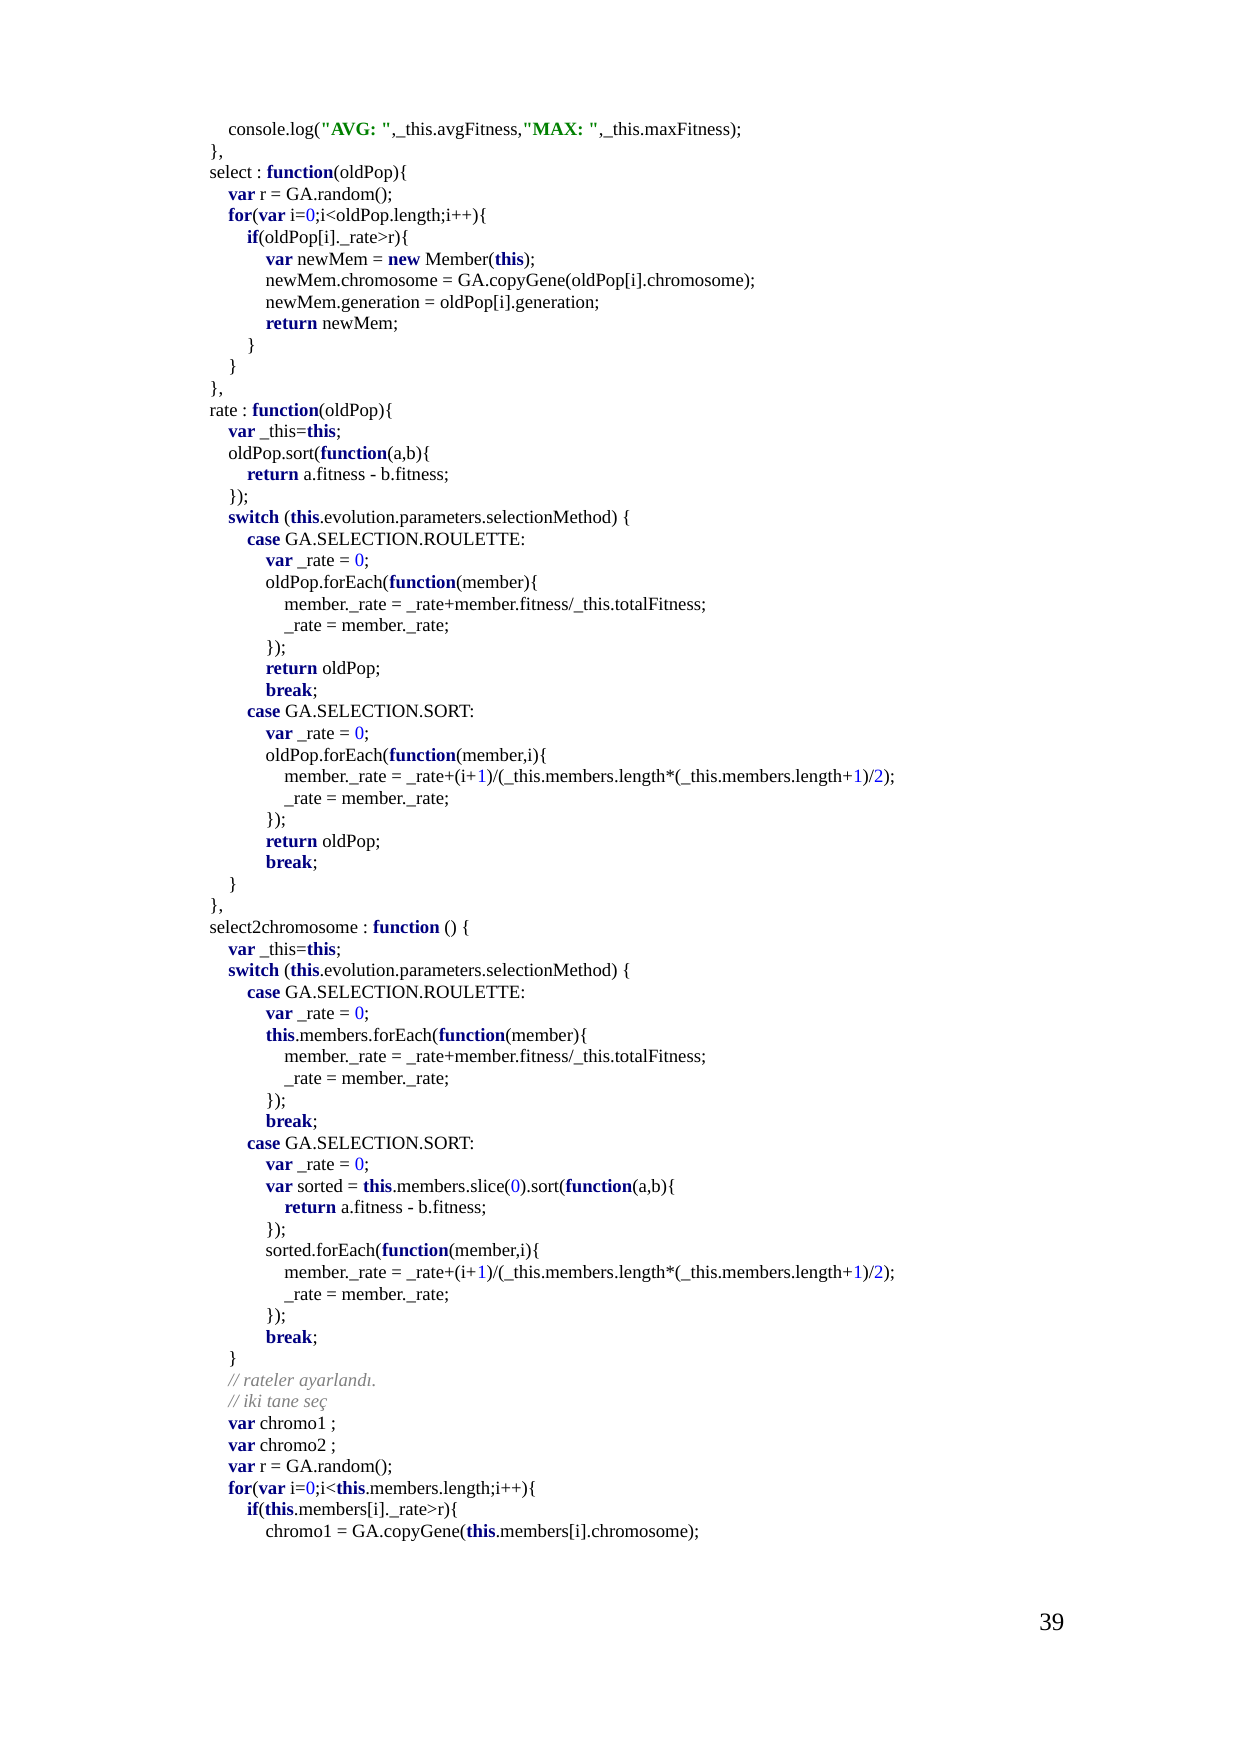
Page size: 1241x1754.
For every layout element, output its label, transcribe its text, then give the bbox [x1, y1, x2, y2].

text oldPop.sort(function(a,b){ [191, 442, 1064, 463]
text break; [191, 1110, 1064, 1132]
text return newMem; [191, 312, 1064, 334]
text } [191, 1347, 1064, 1369]
text this.members.forEach(function(member){ [191, 1024, 1064, 1045]
text newMem.generation = oldPop[i].generation; [191, 291, 1064, 312]
text // iki tane seç [191, 1390, 1064, 1412]
text return a.fitness - b.fitness; [191, 1196, 1064, 1218]
text _rate = member._rate; [191, 1067, 1064, 1088]
text }); [191, 1218, 1064, 1239]
text oldPop.forEach(function(member){ [191, 571, 1064, 592]
text } [191, 873, 1064, 894]
text member._rate = _rate+member.fitness/_this.totalFitness; [191, 592, 1064, 614]
text var _rate = 0; [191, 1002, 1064, 1024]
text var _rate = 0; [191, 549, 1064, 571]
text }); [191, 1304, 1064, 1326]
text console.log("AVG: ",_this.avgFitness,"MAX: ",_this.maxFitness); [191, 118, 1064, 140]
text var newMem = new Member(this); [191, 247, 1064, 269]
text case GA.SELECTION.ROULETTE: [191, 528, 1064, 549]
text return a.fitness - b.fitness; [191, 463, 1064, 485]
text select : function(oldPop){ [191, 161, 1064, 183]
text var chromo2 ; [191, 1433, 1064, 1455]
text }, [191, 377, 1064, 398]
text }); [191, 1088, 1064, 1110]
text case GA.SELECTION.SORT: [191, 700, 1064, 722]
text }, [191, 140, 1064, 161]
text return oldPop; [191, 830, 1064, 851]
text member._rate = _rate+member.fitness/_this.totalFitness; [191, 1045, 1064, 1067]
text } [191, 355, 1064, 377]
text case GA.SELECTION.SORT: [191, 1132, 1064, 1153]
text member._rate = _rate+(i+1)/(_this.members.length*(_this.members.length+1)/2); [191, 1261, 1064, 1282]
text var sorted = this.members.slice(0).sort(function(a,b){ [191, 1175, 1064, 1196]
text for(var i=0;i<this.members.length;i++){ [191, 1477, 1064, 1498]
text member._rate = _rate+(i+1)/(_this.members.length*(_this.members.length+1)/2); [191, 765, 1064, 787]
text switch (this.evolution.parameters.selectionMethod) { [191, 959, 1064, 981]
text newMem.chromosome = GA.copyGene(oldPop[i].chromosome); [191, 269, 1064, 291]
text var _rate = 0; [191, 722, 1064, 743]
text if(oldPop[i]._rate>r){ [191, 226, 1064, 247]
text var _rate = 0; [191, 1153, 1064, 1175]
text var _this=this; [191, 420, 1064, 442]
text select2chromosome : function () { [191, 916, 1064, 937]
text for(var i=0;i<oldPop.length;i++){ [191, 204, 1064, 226]
text if(this.members[i]._rate>r){ [191, 1498, 1064, 1520]
text switch (this.evolution.parameters.selectionMethod) { [191, 506, 1064, 528]
text break; [191, 679, 1064, 700]
text rate : function(oldPop){ [191, 398, 1064, 420]
text sorted.forEach(function(member,i){ [191, 1239, 1064, 1261]
text _rate = member._rate; [191, 614, 1064, 636]
text _rate = member._rate; [191, 1282, 1064, 1304]
text var r = GA.random(); [191, 1455, 1064, 1477]
text // rateler ayarlandı. [191, 1369, 1064, 1390]
text }, [191, 894, 1064, 916]
text case GA.SELECTION.ROULETTE: [191, 981, 1064, 1002]
text }); [191, 808, 1064, 830]
text break; [191, 851, 1064, 873]
text oldPop.forEach(function(member,i){ [191, 743, 1064, 765]
text _rate = member._rate; [191, 787, 1064, 808]
text var r = GA.random(); [191, 183, 1064, 204]
text }); [191, 636, 1064, 657]
text }); [191, 485, 1064, 506]
text var _this=this; [191, 937, 1064, 959]
text break; [191, 1326, 1064, 1347]
text return oldPop; [191, 657, 1064, 679]
text chromo1 = GA.copyGene(this.members[i].chromosome); [191, 1520, 1064, 1541]
text } [191, 334, 1064, 355]
text var chromo1 ; [191, 1412, 1064, 1433]
